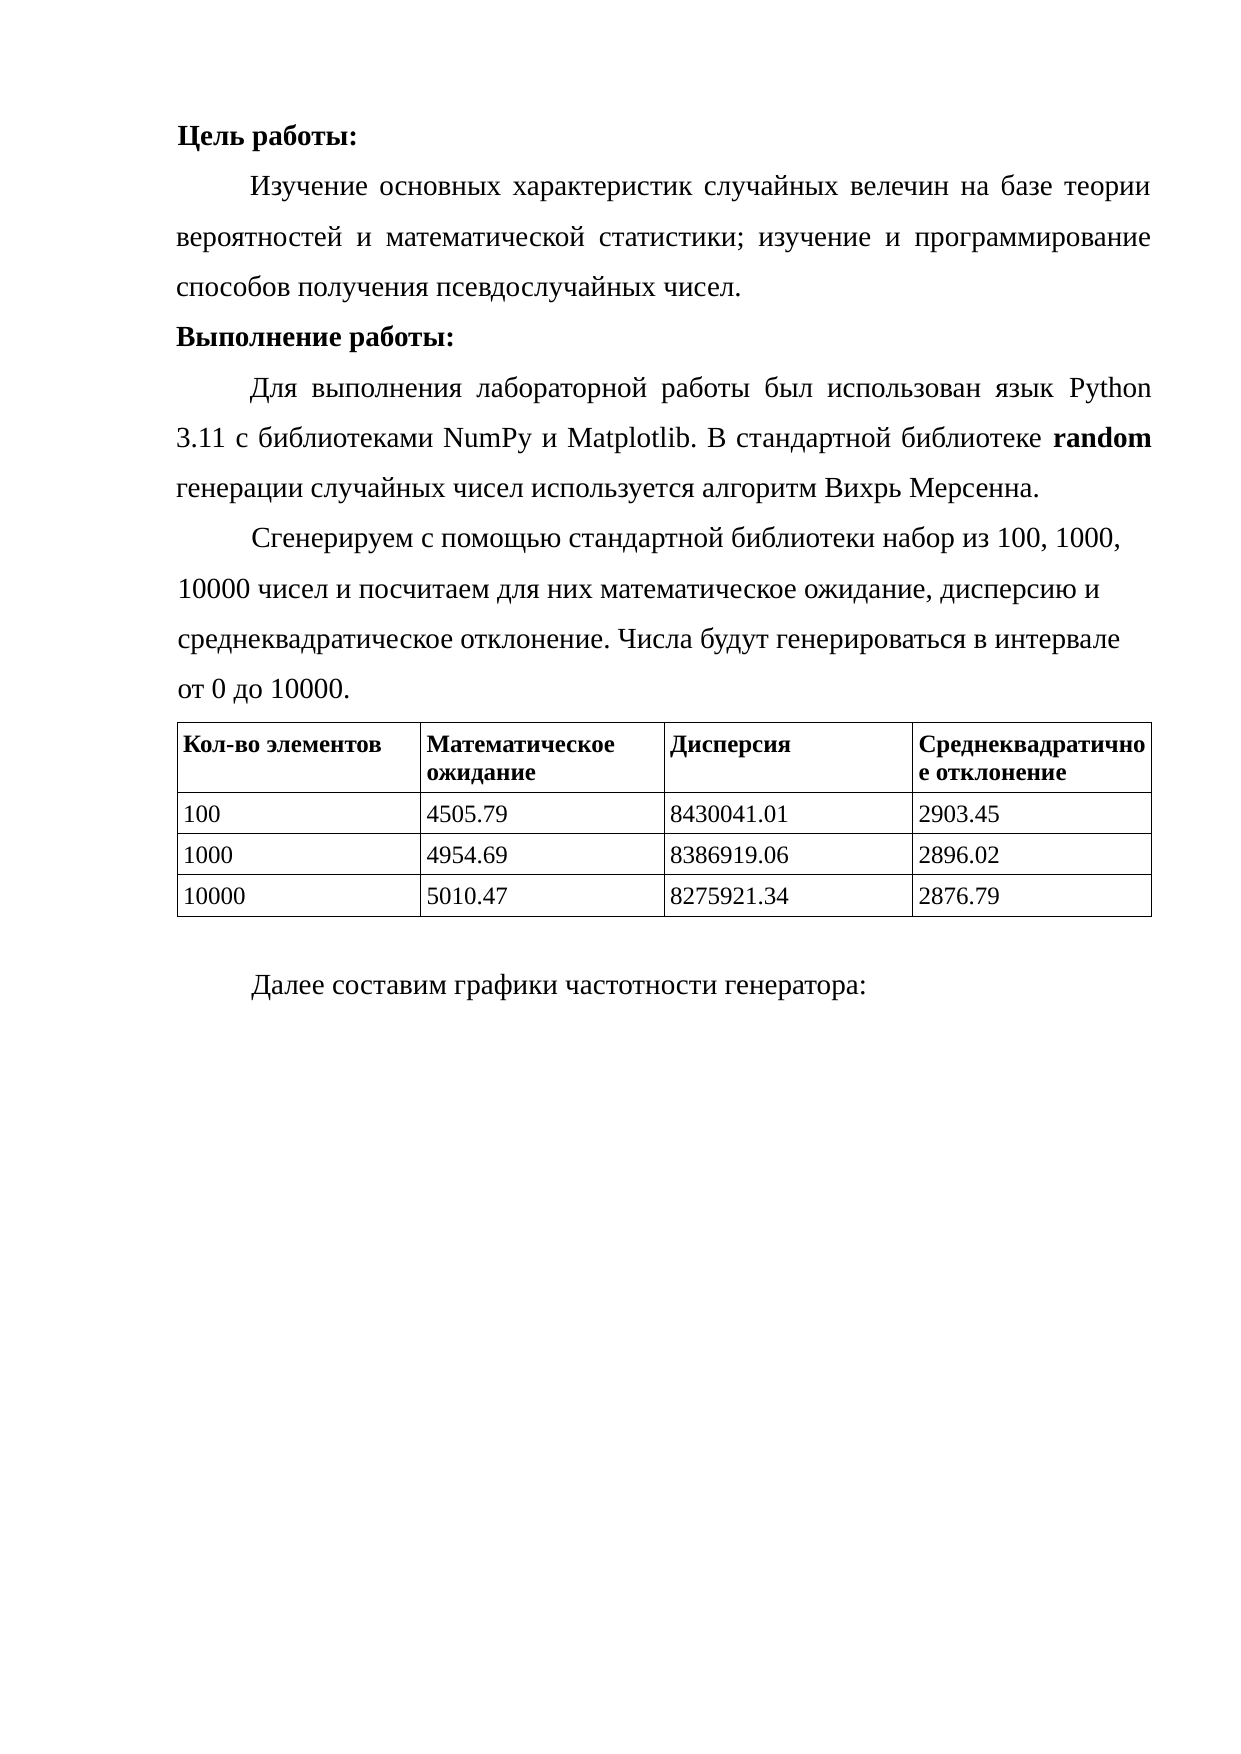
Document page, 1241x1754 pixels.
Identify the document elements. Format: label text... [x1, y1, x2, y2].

table_header Среднеквадратичное отклонение [913, 723, 1151, 792]
table_cell 4954.69 [421, 834, 664, 874]
text Сгенерируем с помощью стандартной библиотеки набор из 100, 1000, 10000 чисел и посчитаем для них математическое ожидание, дисперсию и среднеквадратическое отклонение. Числа будут генерироваться в интервале от 0 до 10000. [177, 521, 1152, 705]
text Для выполнения лабораторной работы был использован язык Python 3.11 с библиотеками NumPy и Matplotlib. В стандартной библиотеке random генерации случайных чисел используется алгоритм Вихрь Мерсенна. [176, 370, 1152, 504]
table_cell 2903.45 [913, 793, 1151, 833]
table_cell 8275921.34 [665, 875, 912, 916]
table_cell 1000 [178, 834, 420, 874]
text Цель работы: [177, 118, 1152, 152]
text Изучение основных характеристик случайных велечин на базе теории вероятностей и математической статистики; изучение и программирование способов получения псевдослучайных чисел. [176, 168, 1152, 303]
table_header Математическое ожидание [421, 723, 664, 792]
table_header Дисперсия [665, 723, 912, 792]
table_cell 100 [178, 793, 420, 833]
text Выполнение работы: [176, 319, 1152, 353]
table_cell 2876.79 [913, 875, 1151, 916]
table_header Кол-во элементов [178, 723, 420, 792]
table_cell 10000 [178, 875, 420, 916]
text Далее составим графики частотности генератора: [177, 967, 1152, 1001]
table_cell 8430041.01 [665, 793, 912, 833]
table_cell 8386919.06 [665, 834, 912, 874]
table_cell 4505.79 [421, 793, 664, 833]
table_cell 2896.02 [913, 834, 1151, 874]
table_cell 5010.47 [421, 875, 664, 916]
